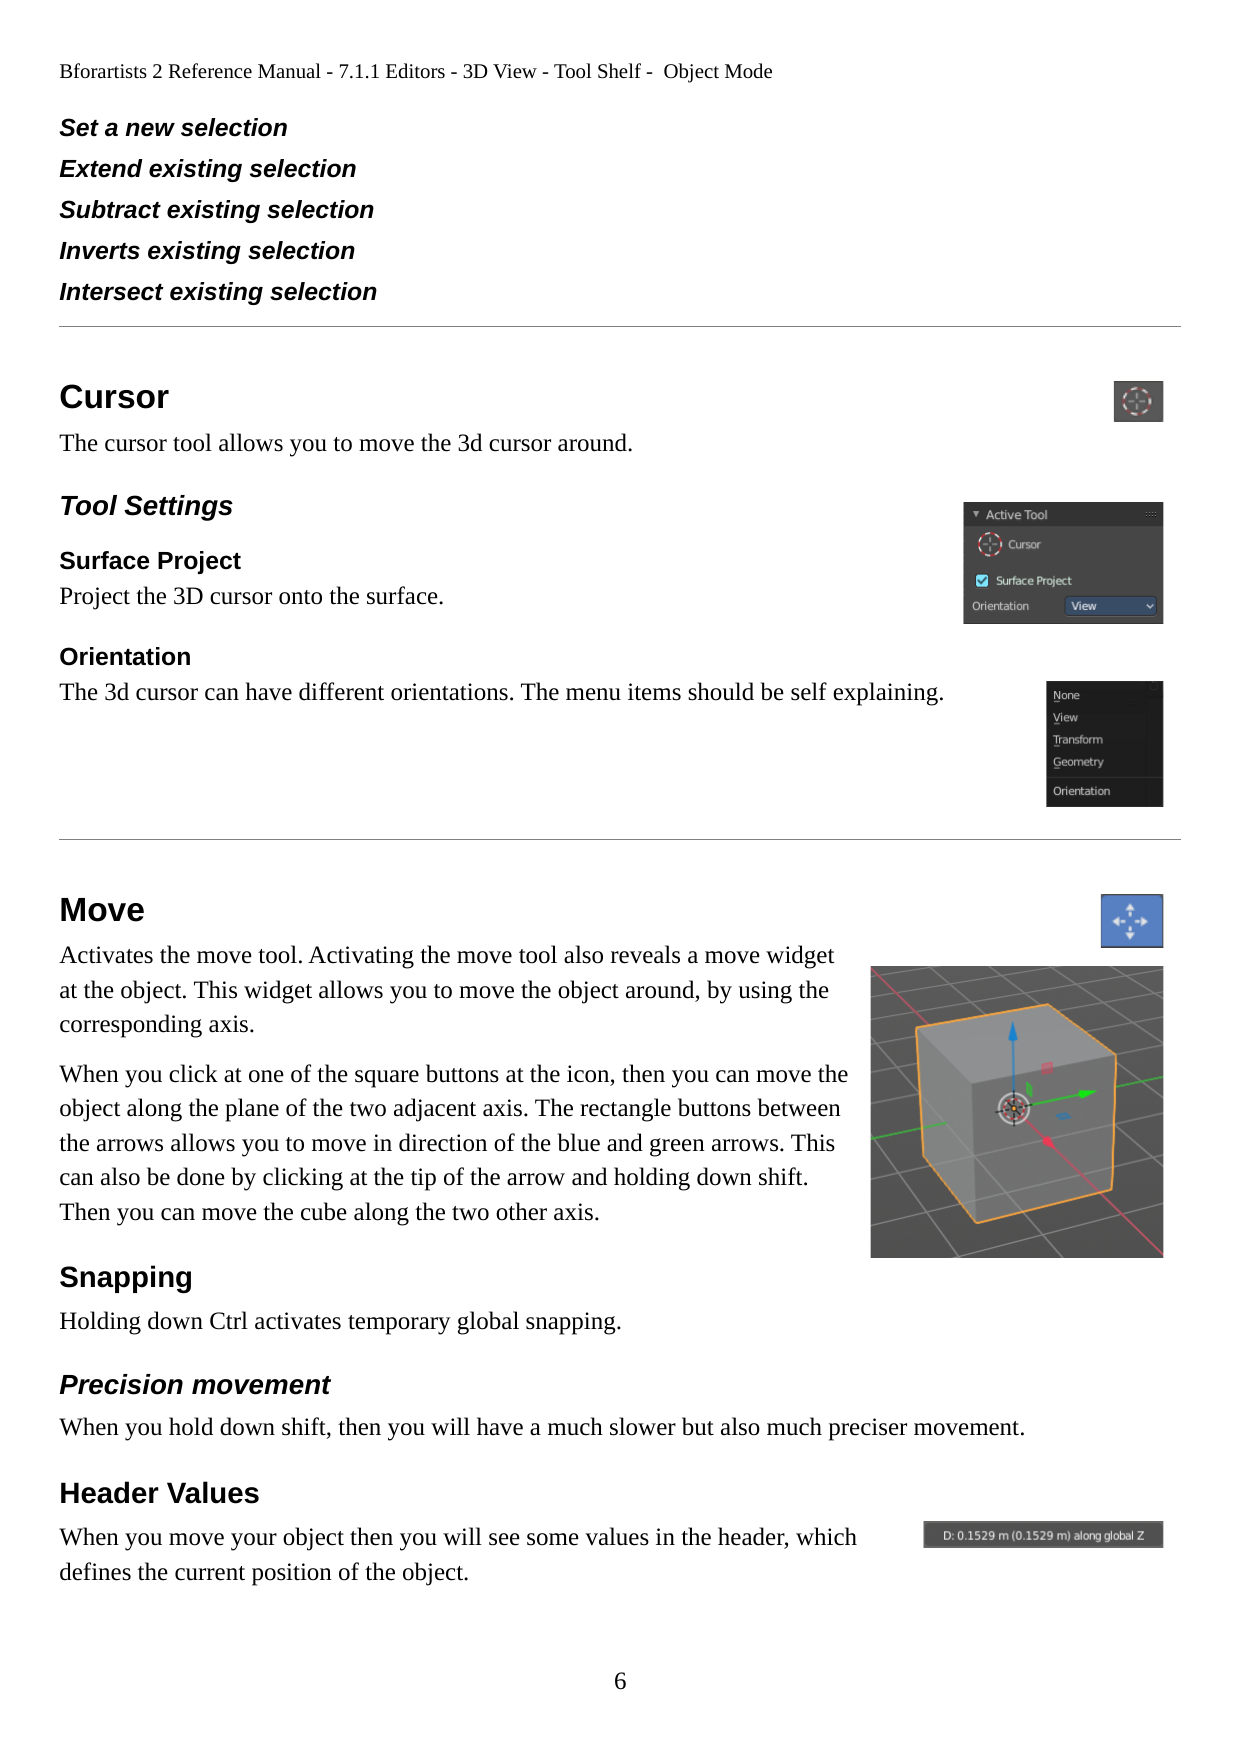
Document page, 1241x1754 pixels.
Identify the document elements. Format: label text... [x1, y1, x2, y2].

picture [870, 966, 1164, 1258]
text The 3d cursor can have different orientations. The menu items should be self explaining. [59, 677, 1181, 706]
text When you hold down shift, then you will have a much slower but also much preciser movement. [59, 1412, 1181, 1441]
text Holding down Ctrl activates temporary global snapping. [59, 1306, 1181, 1335]
subtitle Precision movement [59, 1368, 1181, 1400]
subtitle [1164, 546, 1181, 575]
picture [1113, 381, 1164, 422]
picture [963, 502, 1164, 624]
subtitle Extend existing selection [59, 154, 1181, 182]
subtitle Header Values [59, 1476, 1181, 1510]
text Project the 3D cursor onto the surface. [59, 581, 963, 610]
picture [1046, 681, 1164, 807]
text When you move your object then you will see some values in the header, which defines the current position of the object. [59, 1522, 1181, 1586]
picture [923, 1521, 1164, 1548]
subtitle Surface Project [59, 546, 963, 575]
text When you click at one of the square buttons at the icon, then you can move the object along the plane of the two adjacent axis. The rectangle buttons between the arrows allows you to move in direction of the blue and green arrows. This can also be done by clicking at the tip of the arrow and holding down shift. Then you can move the cube along the two other axis. [59, 1059, 870, 1225]
subtitle Orientation [59, 642, 1181, 671]
subtitle Snapping [59, 1260, 1181, 1294]
subtitle Intersect existing selection [59, 277, 1181, 305]
subtitle Move [59, 889, 1181, 928]
text The cursor tool allows you to move the 3d cursor around. [59, 428, 1181, 456]
subtitle Tool Settings [59, 489, 1181, 521]
subtitle Subtract existing selection [59, 195, 1181, 223]
subtitle Cursor [59, 377, 1181, 415]
text Activates the move tool. Activating the move tool also reveals a move widget at the object. This widget allows you to move the object around, by using the corresponding axis. [59, 941, 1181, 1038]
subtitle Set a new selection [59, 113, 1181, 141]
picture [1100, 894, 1164, 948]
subtitle Inverts existing selection [59, 236, 1181, 264]
